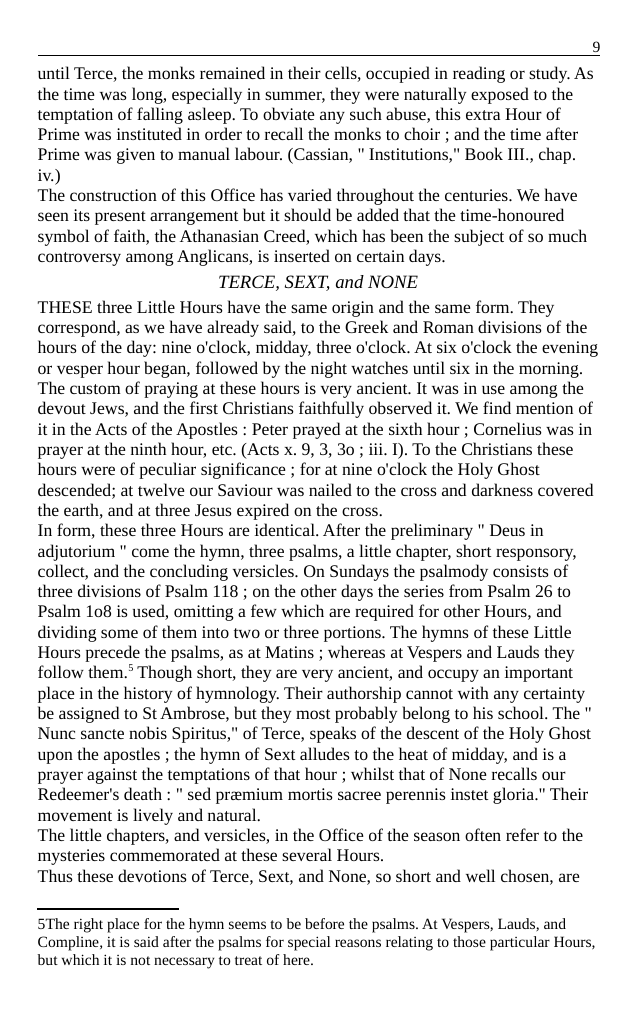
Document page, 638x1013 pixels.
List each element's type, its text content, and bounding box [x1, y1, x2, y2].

text hours of the day: nine o'clock, midday, three o'clock. At six o'clock the evening or vesper hour began, followed by the night watches until six in the morning. The custom of praying at these hours is very ancient. It was in use among the devout Jews, and the first Christians faithfully observed it. We find mention of it in the Acts of the Apostles : Peter prayed at the sixth hour ; Cornelius was in prayer at the ninth hour, etc. (Acts x. 9, 3, 3o ; iii. I). To the Christians these hours were of peculiar significance ; for at nine o'clock the Holy Ghost descended; at twelve our Saviour was nailed to the cross and darkness covered the earth, and at three Jesus expired on the cross. [37, 337, 600, 520]
text until Terce, the monks remained in their cells, occupied in reading or study. As the time was long, especially in summer, they were naturally exposed to the temptation of falling asleep. To obviate any such abuse, this extra Hour of Prime was instituted in order to recall the monks to choir ; and the time after Prime was given to manual labour. (Cassian, " Institutions," Book III., chap. iv.) [37, 63, 600, 185]
text The construction of this Office has varied throughout the centuries. We have seen its present arrangement but it should be added that the time-honoured symbol of faith, the Athanasian Creed, which has been the subject of so much controversy among Anglicans, is inserted on certain days. [37, 185, 600, 266]
text In form, these three Hours are identical. After the preliminary " Deus in adjutorium " come the hymn, three psalms, a little chapter, short responsory, collect, and the concluding versicles. On Sundays the psalmody consists of three divisions of Psalm 118 ; on the other days the series from Psalm 26 to Psalm 1o8 is used, omitting a few which are required for other Hours, and dividing some of them into two or three portions. The hymns of these Little Hours precede the psalms, as at Matins ; whereas at Vespers and Lauds they follow them. Though short, they are very ancient, and occupy an important place in the history of hymnology. Their authorship cannot with any certainty be assigned to St Ambrose, but they most probably belong to his school. The " Nunc sancte nobis Spiritus," of Terce, speaks of the descent of the Holy Ghost upon the apostles ; the hymn of Sext alludes to the heat of midday, and is a prayer against the temptations of that hour ; whilst that of None recalls our Redeemer's death : " sed præmium mortis sacree perennis instet gloria." Their movement is lively and natural. [37, 520, 600, 825]
text The right place for the hymn seems to be before the psalms. At Vespers, Lauds, and Compline, it is said after the psalms for special reasons relating to those particular Hours, but which it is not necessary to treat of here. [37, 915, 600, 969]
text Thus these devotions of Terce, Sext, and None, so short and well chosen, are [37, 865, 600, 886]
text The little chapters, and versicles, in the Office of the season often refer to the mysteries commemorated at these several Hours. [37, 825, 600, 865]
text TERCE, SEXT, and NONE [37, 271, 600, 292]
text THESE three Little Hours have the same origin and the same form. They correspond, as we have already said, to the Greek and Roman divisions of the [37, 297, 600, 337]
